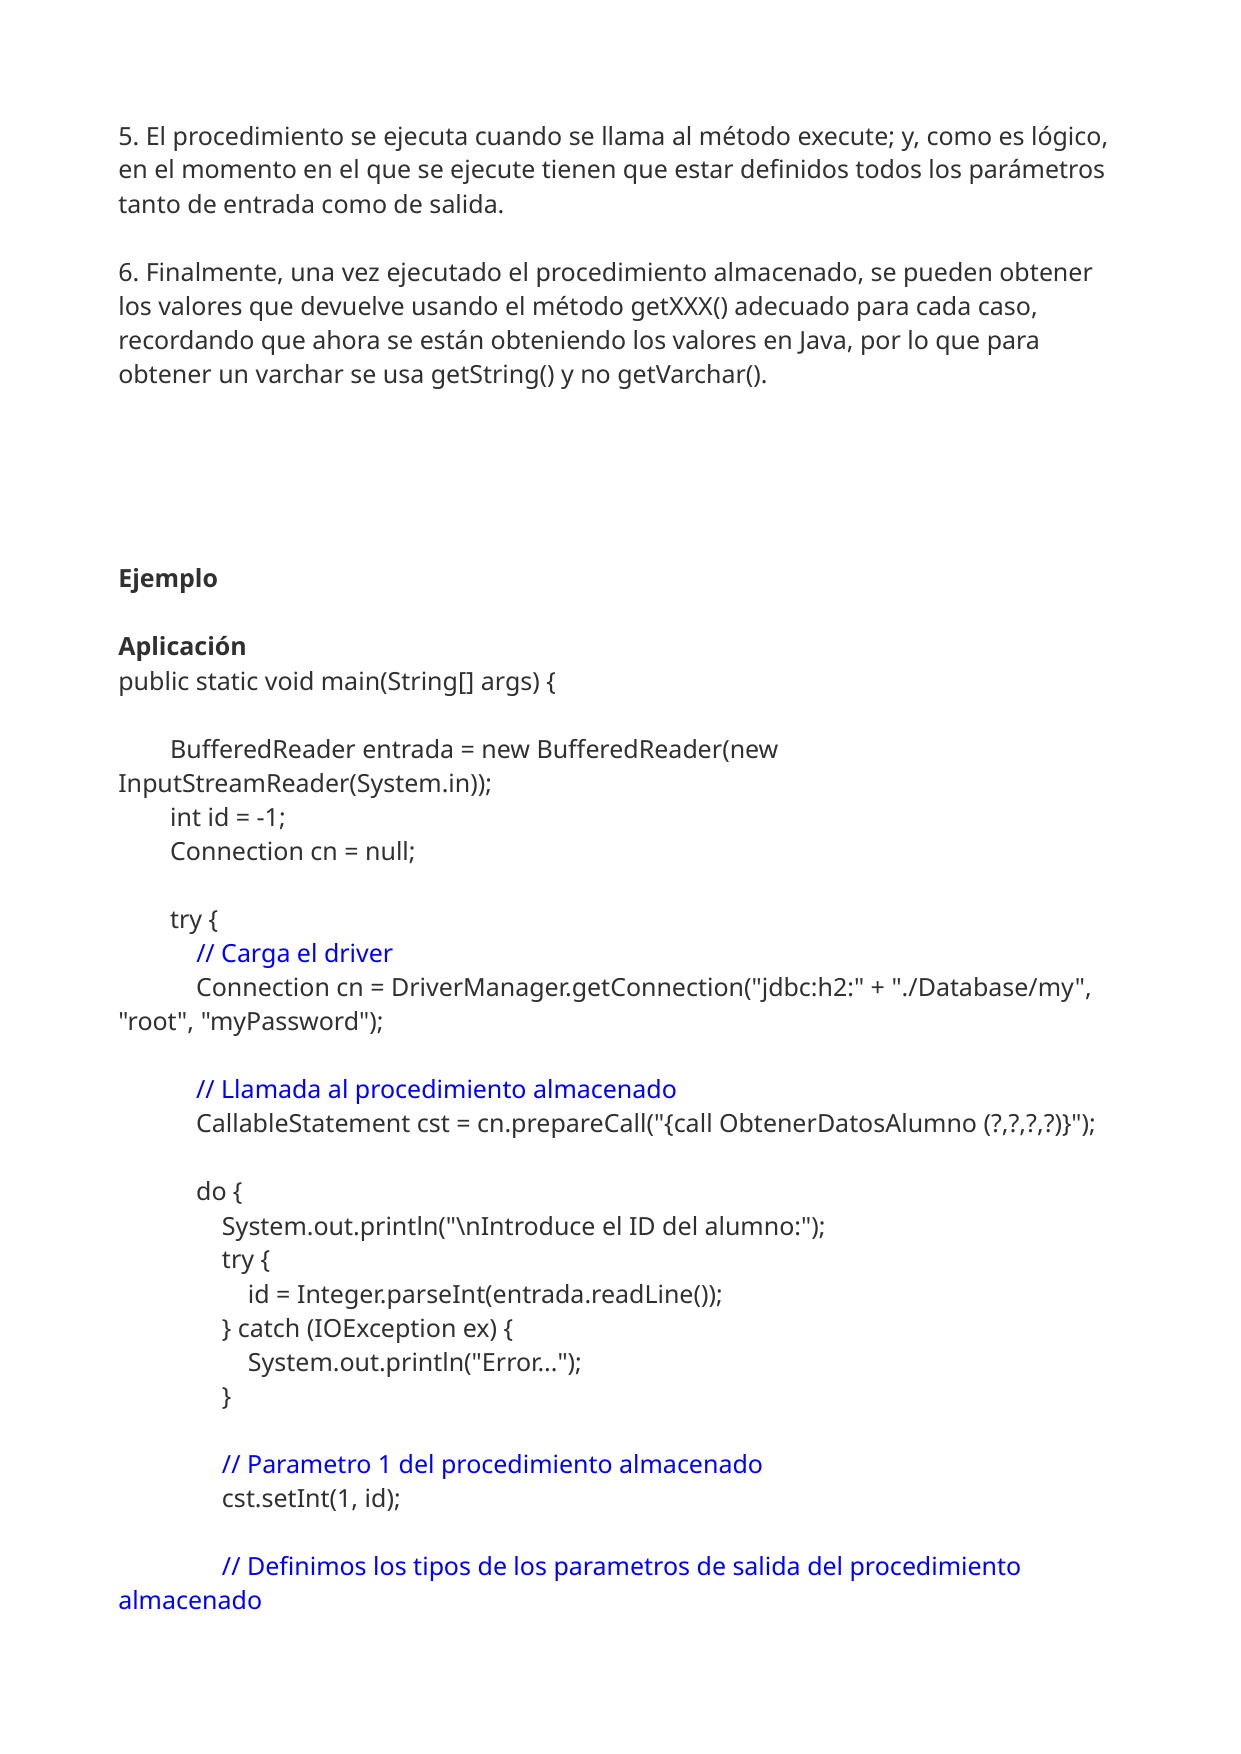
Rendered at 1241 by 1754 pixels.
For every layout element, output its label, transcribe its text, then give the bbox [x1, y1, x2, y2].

text try { [118, 1242, 1122, 1276]
text id = Integer.parseInt(entrada.readLine()); [118, 1276, 1122, 1310]
text System.out.println("Error..."); [118, 1344, 1122, 1378]
text // Carga el driver [118, 936, 1122, 970]
text int id = -1; [118, 799, 1122, 833]
text Ejemplo [118, 561, 1122, 595]
text 6. Finalmente, una vez ejecutado el procedimiento almacenado, se pueden obtener los valores que devuelve usando el método getXXX() adecuado para cada caso, recordando que ahora se están obteniendo los valores en Java, por lo que para obtener un varchar se usa getString() y no getVarchar(). [118, 254, 1122, 391]
text // Definimos los tipos de los parametros de salida del procedimiento almacenado [118, 1549, 1122, 1617]
text BufferedReader entrada = new BufferedReader(new InputStreamReader(System.in)); [118, 731, 1122, 799]
text } [118, 1378, 1122, 1412]
text Connection cn = null; [118, 833, 1122, 867]
text // Parametro 1 del procedimiento almacenado [118, 1447, 1122, 1481]
text System.out.println("\nIntroduce el ID del alumno:"); [118, 1208, 1122, 1242]
text Aplicación [118, 629, 1122, 663]
text CallableStatement cst = cn.prepareCall("{call ObtenerDatosAlumno (?,?,?,?)}"); [118, 1106, 1122, 1140]
text do { [118, 1174, 1122, 1208]
text public static void main(String[] args) { [118, 663, 1122, 697]
text cst.setInt(1, id); [118, 1481, 1122, 1515]
text 5. El procedimiento se ejecuta cuando se llama al método execute; y, como es lógico, en el momento en el que se ejecute tienen que estar definidos todos los parámetros tanto de entrada como de salida. [118, 118, 1122, 220]
text // Llamada al procedimiento almacenado [118, 1072, 1122, 1106]
text } catch (IOException ex) { [118, 1310, 1122, 1344]
text try { [118, 902, 1122, 936]
text Connection cn = DriverManager.getConnection("jdbc:h2:" + "./Database/my", "root", "myPassword"); [118, 970, 1122, 1038]
